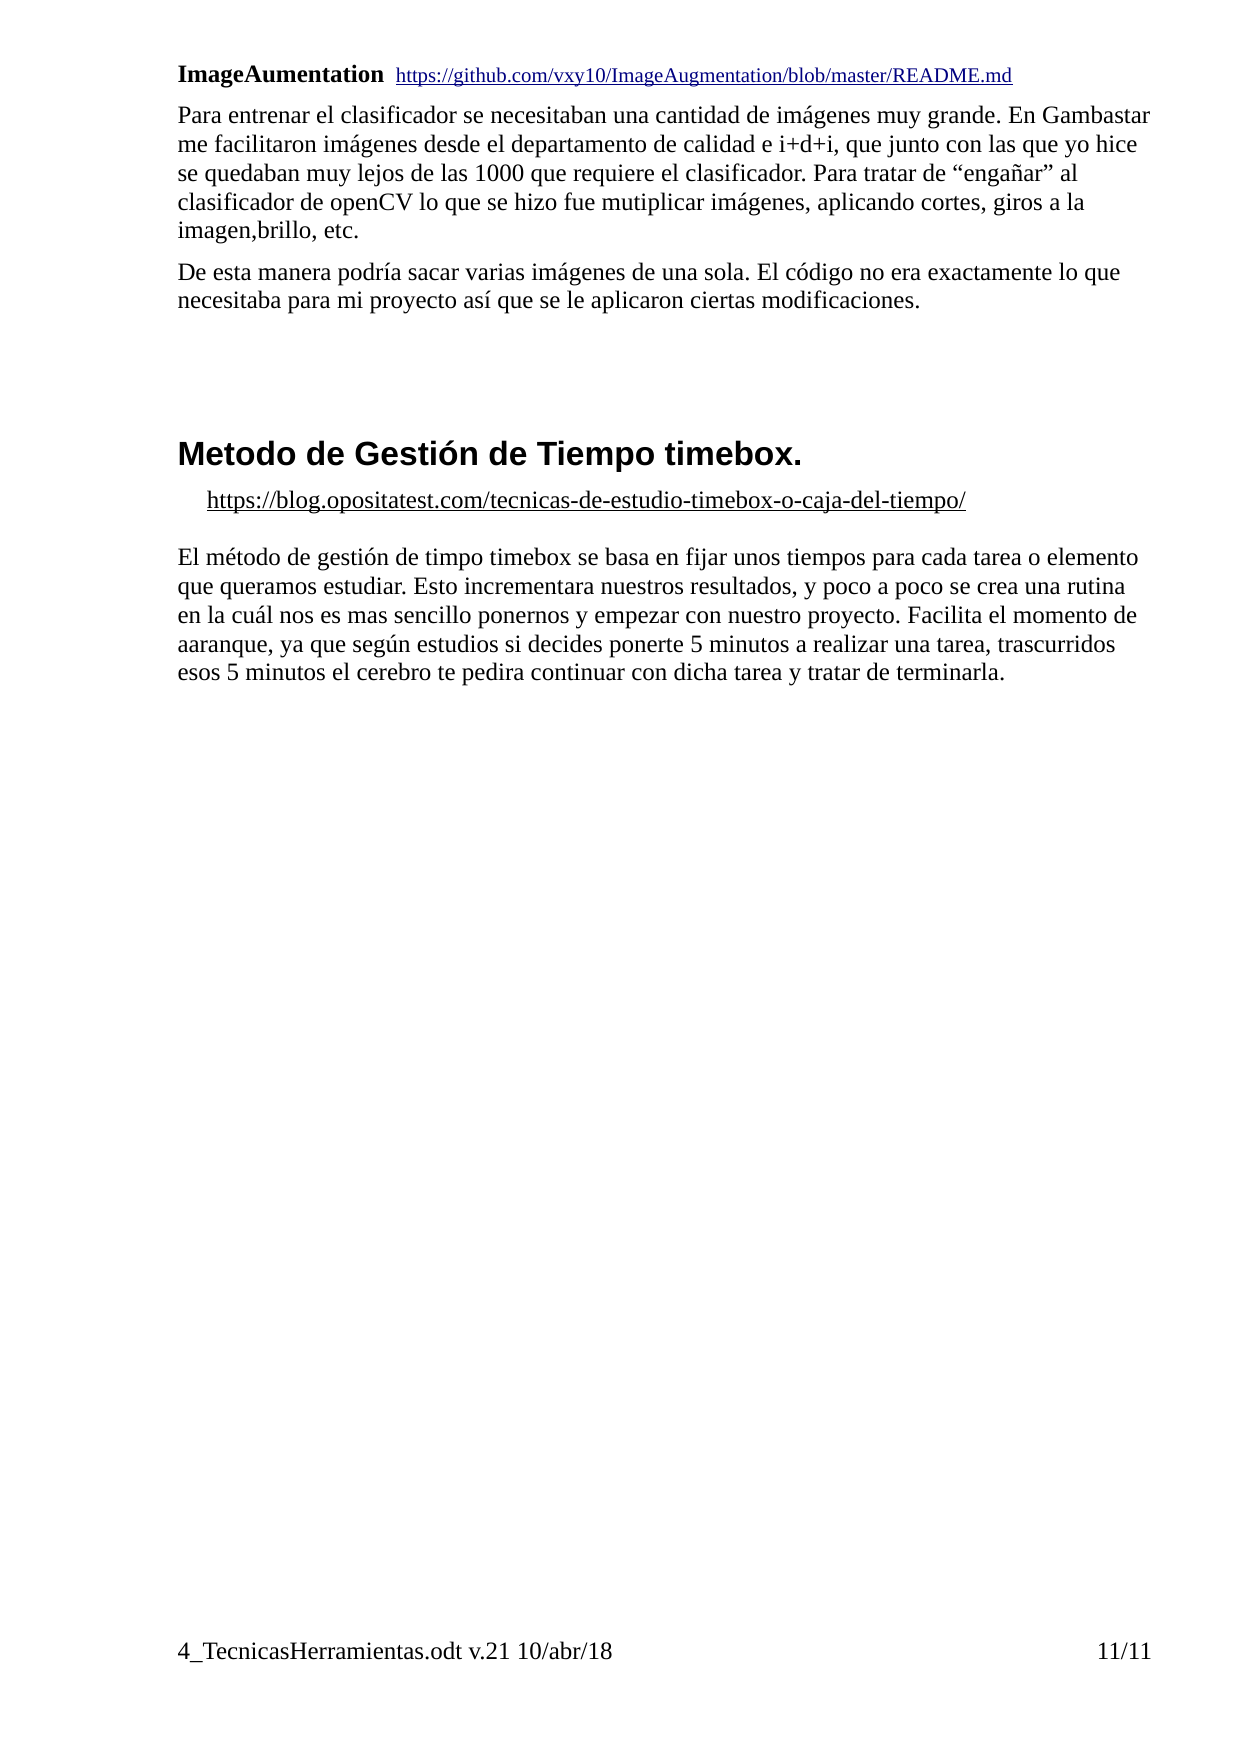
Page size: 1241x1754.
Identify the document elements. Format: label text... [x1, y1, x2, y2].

text De esta manera podría sacar varias imágenes de una sola. El código no era exactamente lo que necesitaba para mi proyecto así que se le aplicaron ciertas modificaciones. [177, 257, 1152, 314]
text Para entrenar el clasificador se necesitaban una cantidad de imágenes muy grande. En Gambastar me facilitaron imágenes desde el departamento de calidad e i+d+i, que junto con las que yo hice se quedaban muy lejos de las 1000 que requiere el clasificador. Para tratar de “engañar” al clasificador de openCV lo que se hizo fue mutiplicar imágenes, aplicando cortes, giros a la imagen,brillo, etc. [177, 100, 1152, 244]
text https://blog.opositatest.com/tecnicas-de-estudio-timebox-o-caja-del-tiempo/ [177, 485, 1152, 514]
text ImageAumentation https://github.com/vxy10/ImageAugmentation/blob/master/README.md [177, 59, 1152, 88]
text El método de gestión de timpo timebox se basa en fijar unos tiempos para cada tarea o elemento que queramos estudiar. Esto incrementara nuestros resultados, y poco a poco se crea una rutina en la cuál nos es mas sencillo ponernos y empezar con nuestro proyecto. Facilita el momento de aaranque, ya que según estudios si decides ponerte 5 minutos a realizar una tarea, trascurridos esos 5 minutos el cerebro te pedira continuar con dicha tarea y tratar de terminarla. [177, 542, 1152, 686]
subtitle Metodo de Gestión de Tiempo timebox. [177, 434, 1152, 472]
